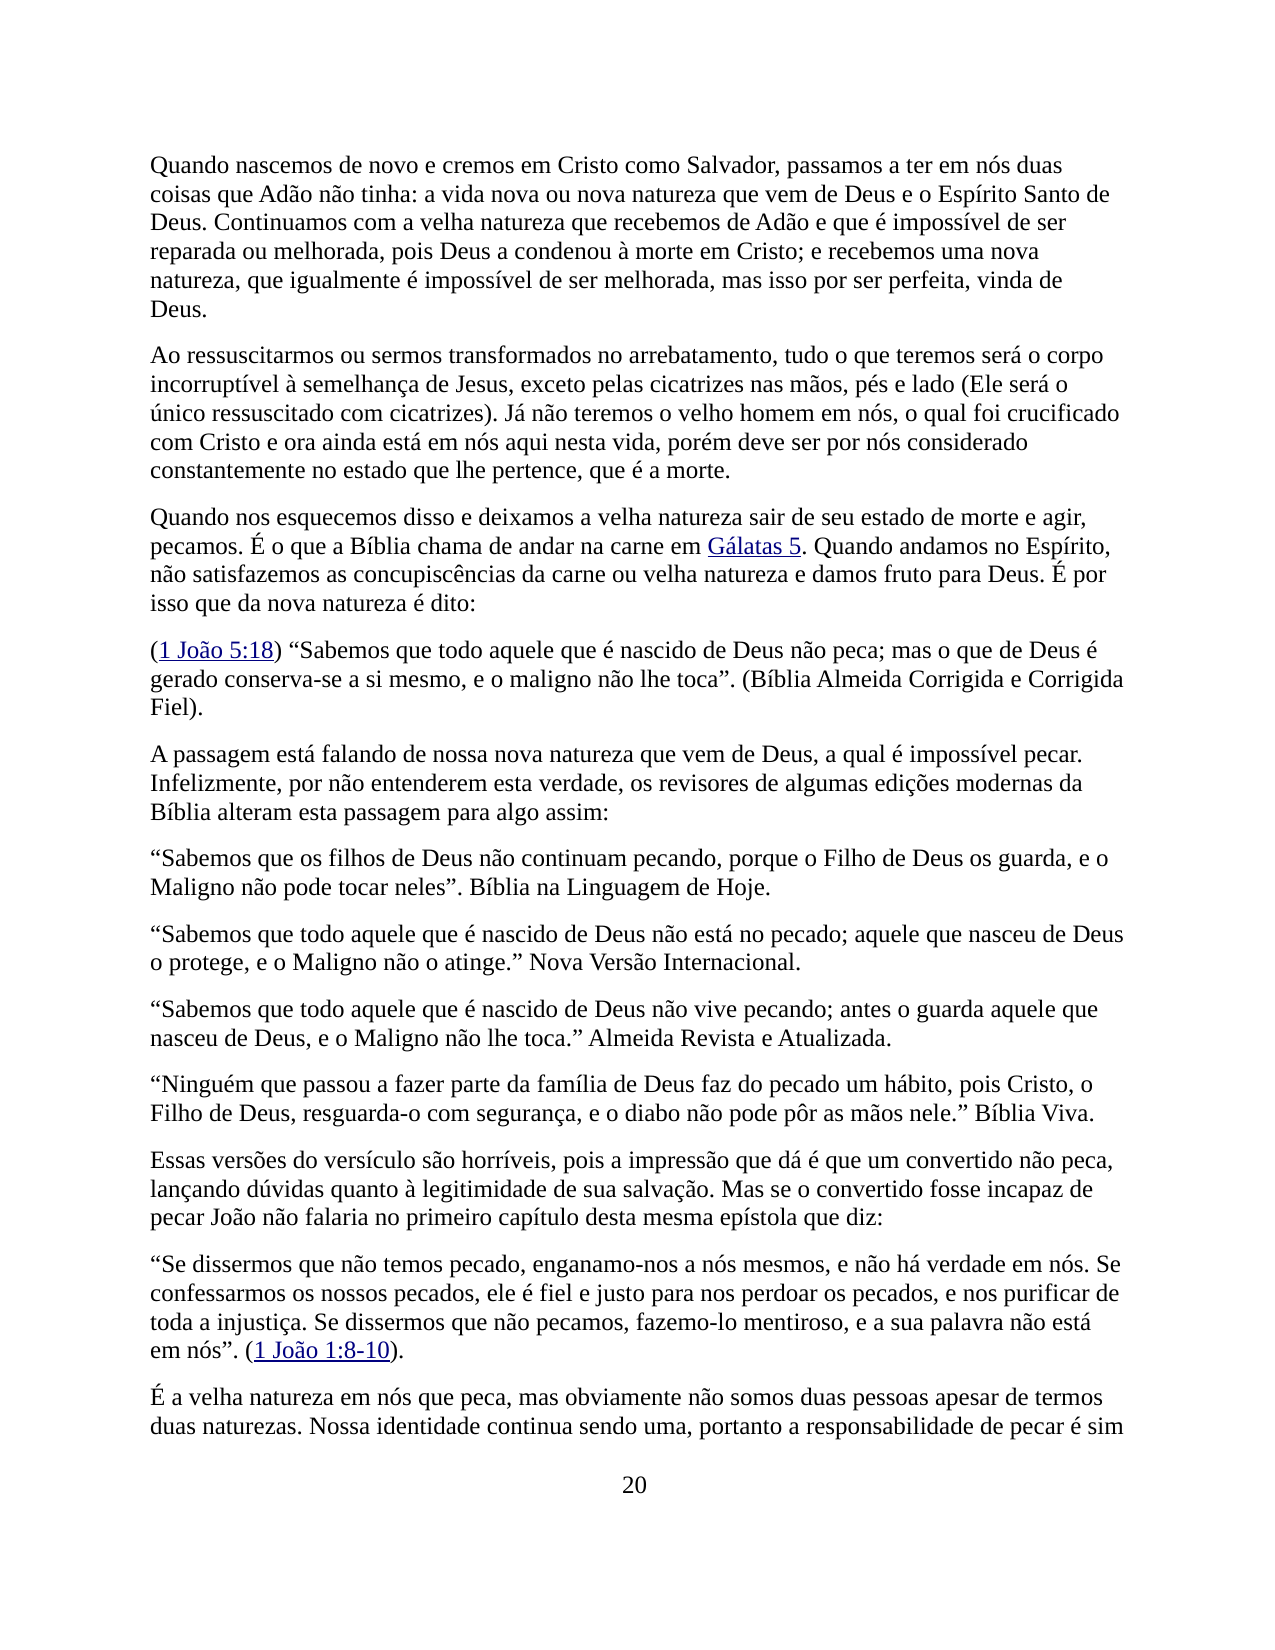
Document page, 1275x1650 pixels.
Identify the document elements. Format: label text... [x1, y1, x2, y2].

text Essas versões do versículo são horríveis, pois a impressão que dá é que um convertido não peca, lançando dúvidas quanto à legitimidade de sua salvação. Mas se o convertido fosse incapaz de pecar João não falaria no primeiro capítulo desta mesma epístola que diz: [150, 1145, 1125, 1231]
text (1 João 5:18) “Sabemos que todo aquele que é nascido de Deus não peca; mas o que de Deus é gerado conserva-se a si mesmo, e o maligno não lhe toca”. (Bíblia Almeida Corrigida e Corrigida Fiel). [150, 635, 1125, 721]
text “Sabemos que todo aquele que é nascido de Deus não vive pecando; antes o guarda aquele que nasceu de Deus, e o Maligno não lhe toca.” Almeida Revista e Atualizada. [150, 994, 1125, 1052]
text “Sabemos que todo aquele que é nascido de Deus não está no pecado; aquele que nasceu de Deus o protege, e o Maligno não o atinge.” Nova Versão Internacional. [150, 919, 1125, 976]
text “Se dissermos que não temos pecado, enganamo-nos a nós mesmos, e não há verdade em nós. Se confessarmos os nossos pecados, ele é fiel e justo para nos perdoar os pecados, e nos purificar de toda a injustiça. Se dissermos que não pecamos, fazemo-lo mentiroso, e a sua palavra não está em nós”. (1 João 1:8-10). [150, 1249, 1125, 1364]
text É a velha natureza em nós que peca, mas obviamente não somos duas pessoas apesar de termos duas naturezas. Nossa identidade continua sendo uma, portanto a responsabilidade de pecar é sim [150, 1382, 1125, 1439]
text Quando nos esquecemos disso e deixamos a velha natureza sair de seu estado de morte e agir, pecamos. É o que a Bíblia chama de andar na carne em Gálatas 5. Quando andamos no Espírito, não satisfazemos as concupiscências da carne ou velha natureza e damos fruto para Deus. É por isso que da nova natureza é dito: [150, 502, 1125, 617]
text Quando nascemos de novo e cremos em Cristo como Salvador, passamos a ter em nós duas coisas que Adão não tinha: a vida nova ou nova natureza que vem de Deus e o Espírito Santo de Deus. Continuamos com a velha natureza que recebemos de Adão e que é impossível de ser reparada ou melhorada, pois Deus a condenou à morte em Cristo; e recebemos uma nova natureza, que igualmente é impossível de ser melhorada, mas isso por ser perfeita, vinda de Deus. [150, 150, 1125, 322]
text “Sabemos que os filhos de Deus não continuam pecando, porque o Filho de Deus os guarda, e o Maligno não pode tocar neles”. Bíblia na Linguagem de Hoje. [150, 843, 1125, 901]
text Ao ressuscitarmos ou sermos transformados no arrebatamento, tudo o que teremos será o corpo incorruptível à semelhança de Jesus, exceto pelas cicatrizes nas mãos, pés e lado (Ele será o único ressuscitado com cicatrizes). Já não teremos o velho homem em nós, o qual foi crucificado com Cristo e ora ainda está em nós aqui nesta vida, porém deve ser por nós considerado constantemente no estado que lhe pertence, que é a morte. [150, 340, 1125, 484]
text A passagem está falando de nossa nova natureza que vem de Deus, a qual é impossível pecar. Infelizmente, por não entenderem esta verdade, os revisores de algumas edições modernas da Bíblia alteram esta passagem para algo assim: [150, 739, 1125, 825]
text “Ninguém que passou a fazer parte da família de Deus faz do pecado um hábito, pois Cristo, o Filho de Deus, resguarda-o com segurança, e o diabo não pode pôr as mãos nele.” Bíblia Viva. [150, 1069, 1125, 1127]
